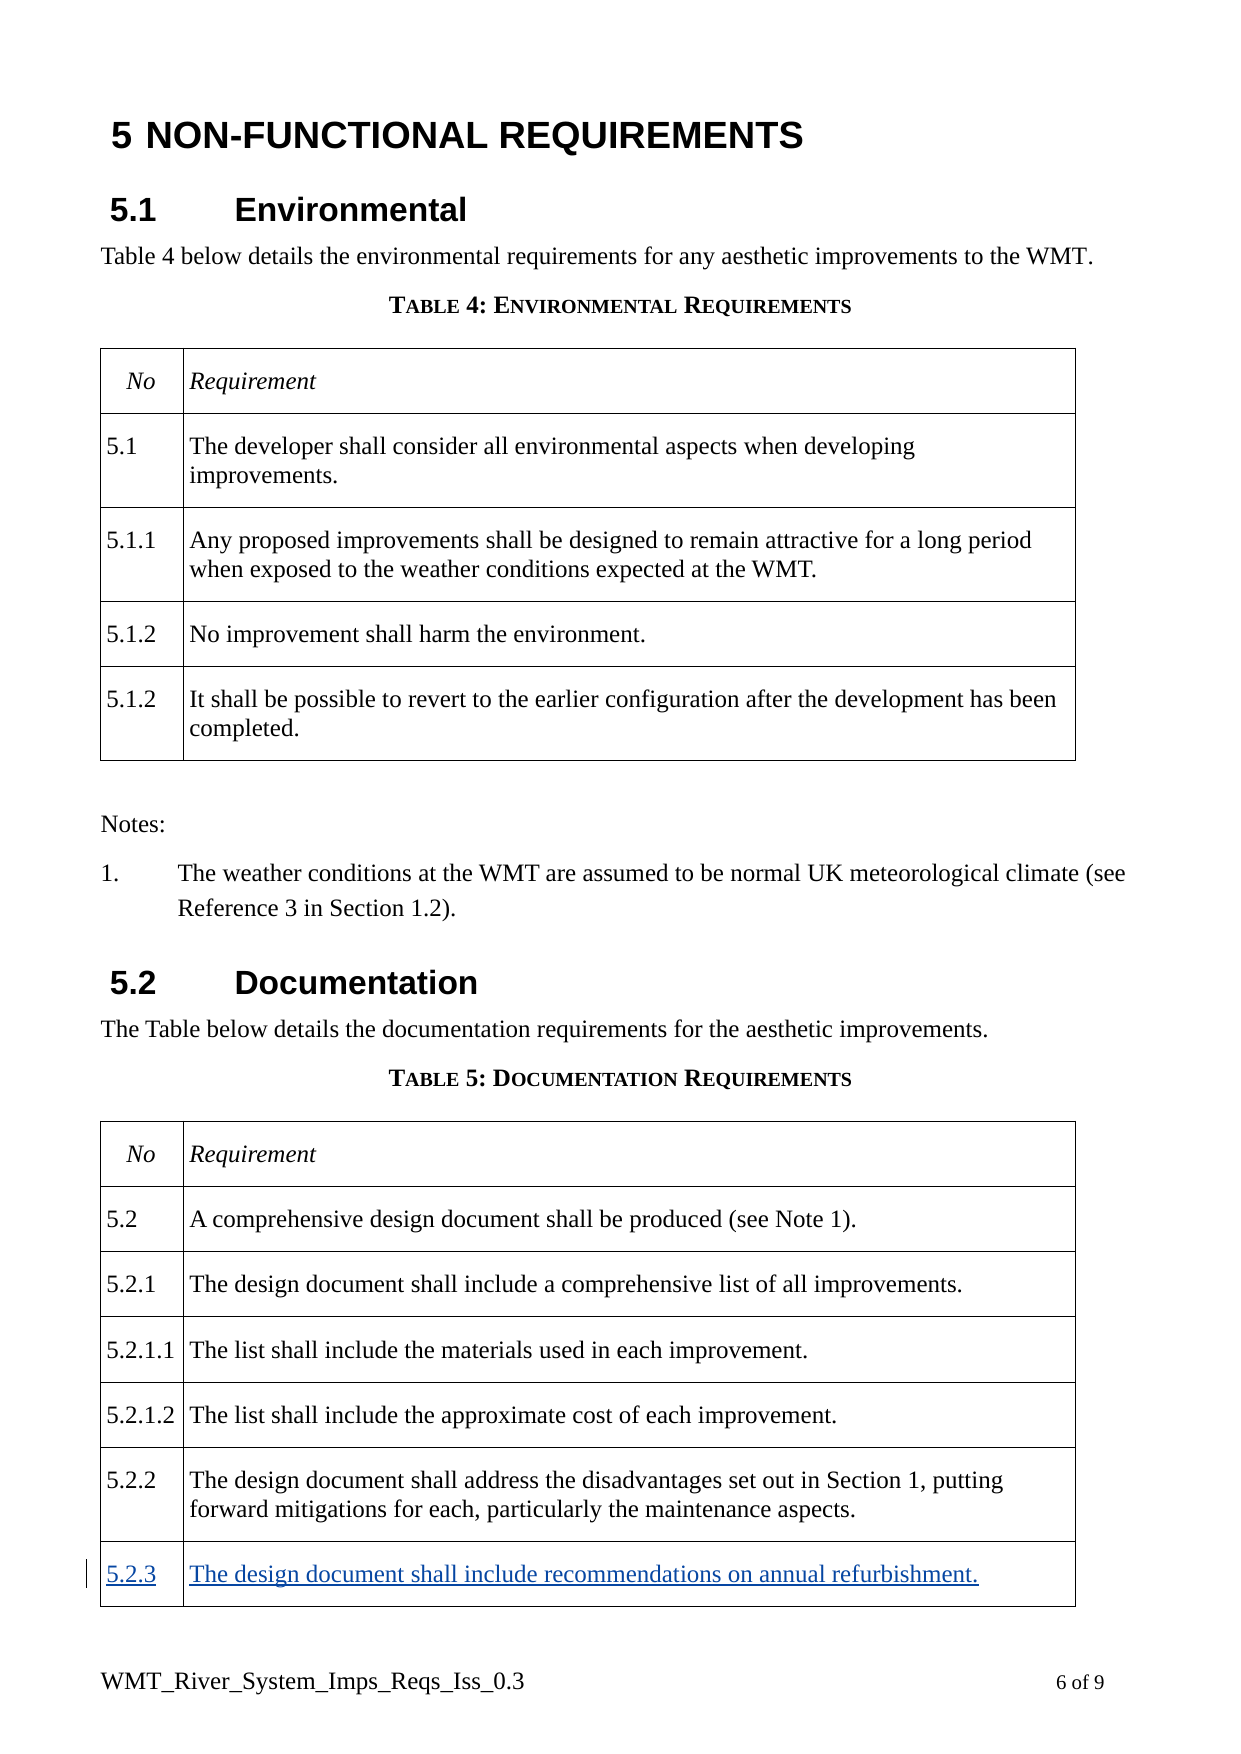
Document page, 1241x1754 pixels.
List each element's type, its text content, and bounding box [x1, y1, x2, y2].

table_header Requirement [184, 349, 1075, 413]
table_cell The developer shall consider all environmental aspects when developing improvements. [184, 414, 1075, 507]
table_cell 5.2.3 [101, 1542, 183, 1606]
table_cell 5.2.1.2 [101, 1383, 183, 1447]
table_cell A comprehensive design document shall be produced (see Note 1). [184, 1187, 1075, 1251]
text Notes: [100, 809, 1140, 838]
text Table 4 below details the environmental requirements for any aesthetic improvements to the WMT. [100, 241, 1140, 269]
table_cell The design document shall include a comprehensive list of all improvements. [184, 1252, 1075, 1316]
table_cell 5.2.2 [101, 1448, 183, 1541]
subtitle Environmental [100, 190, 1140, 228]
subtitle Table 5: Documentation Requirements [100, 1063, 1140, 1092]
table_cell 5.2.1 [101, 1252, 183, 1316]
table_cell 5.1 [101, 414, 183, 507]
table_header Requirement [184, 1122, 1075, 1186]
table_cell 5.1.1 [101, 508, 183, 601]
table_cell Any proposed improvements shall be designed to remain attractive for a long period when exposed to the weather conditions expected at the WMT. [184, 508, 1075, 601]
text 1. The weather conditions at the WMT are assumed to be normal UK meteorological climate (see Reference 3 in Section 1.2). [100, 858, 1140, 922]
table_header No [101, 349, 183, 413]
table_cell 5.1.2 [101, 667, 183, 760]
subtitle Table 4: Environmental Requirements [100, 290, 1140, 319]
table_cell The design document shall include recommendations on annual refurbishment. [184, 1542, 1075, 1606]
subtitle NON-FUNCTIONAL REQUIREMENTS [100, 113, 1140, 156]
table_header No [101, 1122, 183, 1186]
subtitle Documentation [100, 963, 1140, 1001]
table_cell The design document shall address the disadvantages set out in Section 1, putting forward mitigations for each, particularly the maintenance aspects. [184, 1448, 1075, 1541]
table_cell The list shall include the materials used in each improvement. [184, 1317, 1075, 1382]
table_cell No improvement shall harm the environment. [184, 602, 1075, 666]
table_cell The list shall include the approximate cost of each improvement. [184, 1383, 1075, 1447]
table_cell 5.2.1.1 [101, 1317, 183, 1382]
table_cell It shall be possible to revert to the earlier configuration after the development has been completed. [184, 667, 1075, 760]
table_cell 5.2 [101, 1187, 183, 1251]
table_cell 5.1.2 [101, 602, 183, 666]
text The Table below details the documentation requirements for the aesthetic improvements. [100, 1014, 1140, 1043]
